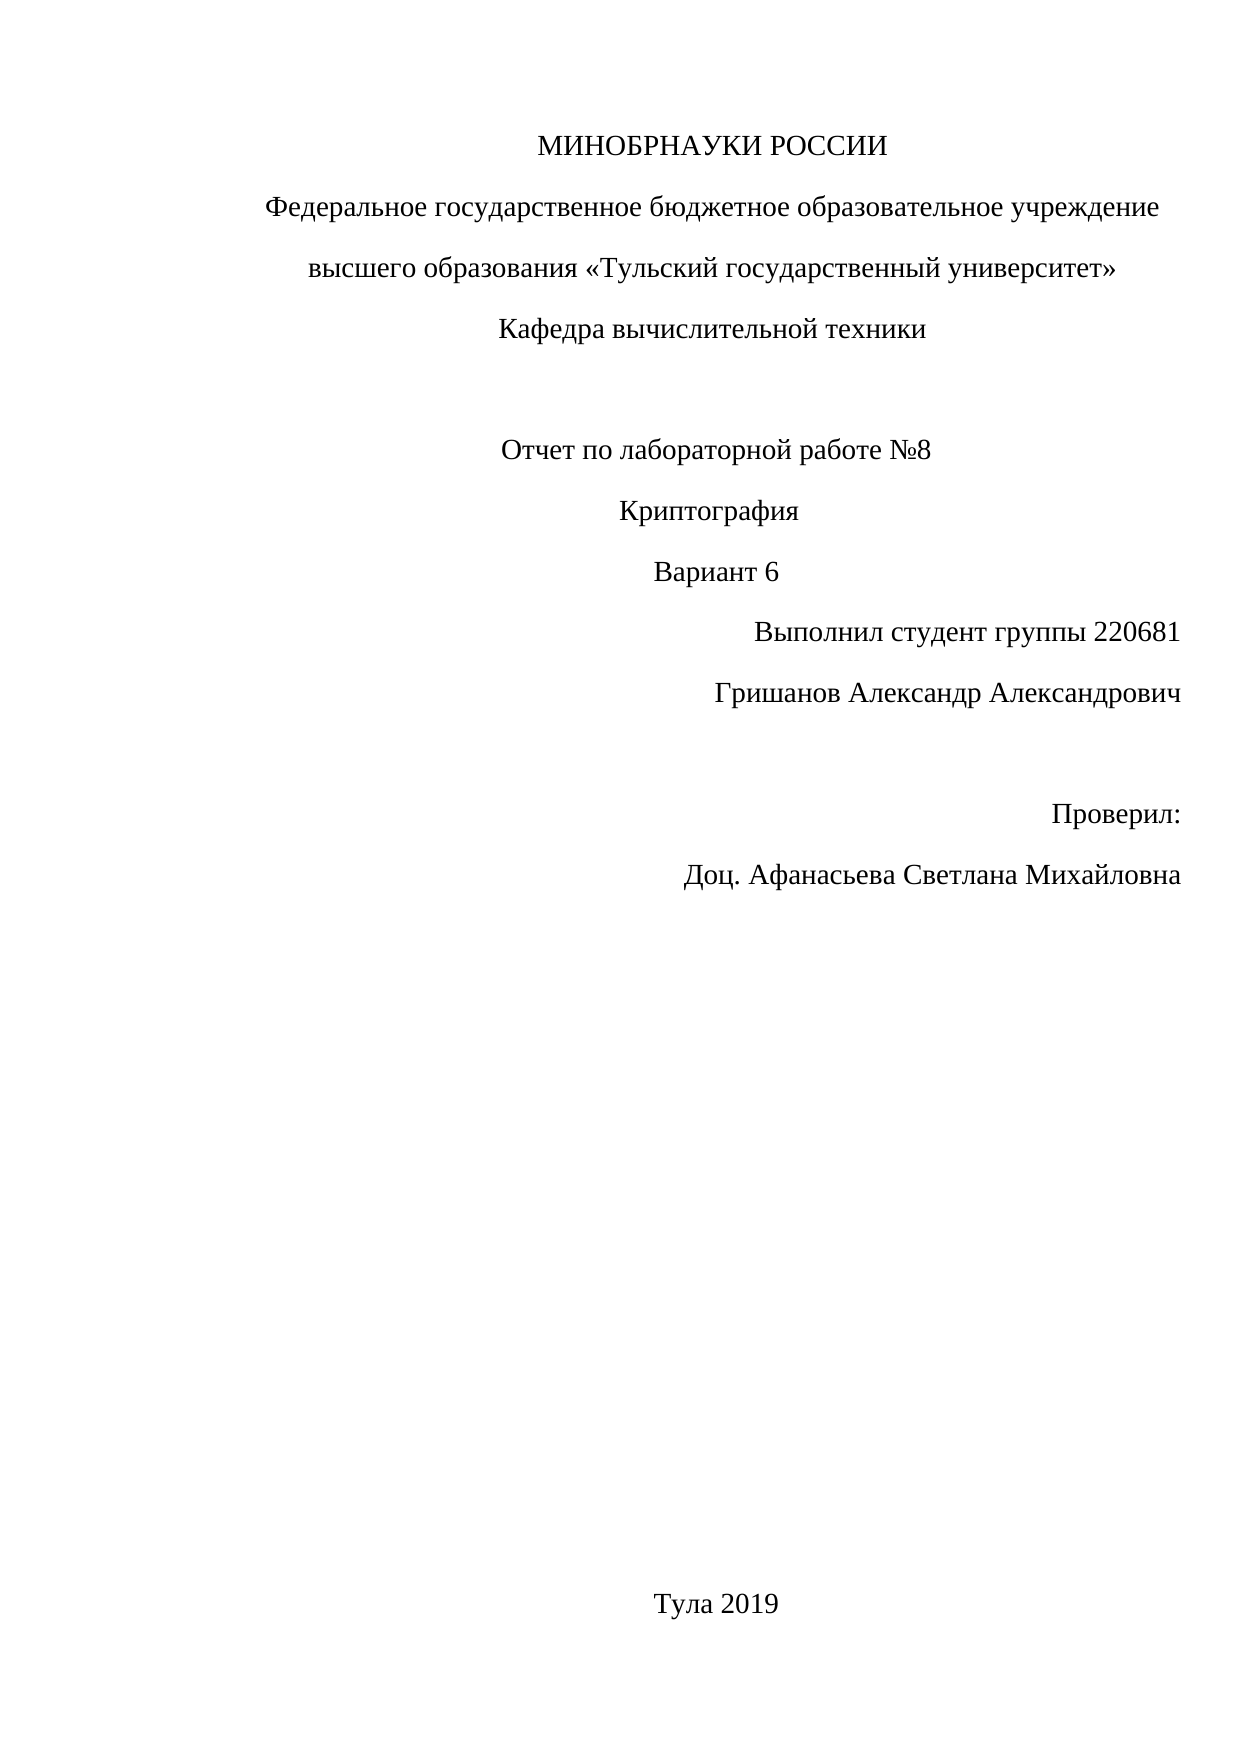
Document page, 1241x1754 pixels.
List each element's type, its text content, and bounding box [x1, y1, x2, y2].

text Вариант 6 [251, 554, 1181, 587]
text Отчет по лабораторной работе №8 [251, 432, 1181, 466]
text Выполнил студент группы 220681 [251, 614, 1181, 648]
text Тула 2019 [251, 1586, 1181, 1619]
text МИНОБРНАУКИ РОССИИ [251, 128, 1181, 162]
text Проверил: [251, 797, 1181, 830]
text Криптография [251, 493, 1181, 526]
text Доц. Афанасьева Светлана Михайловна [251, 857, 1181, 891]
text Федеральное государственное бюджетное образовательное учреждение [251, 189, 1181, 223]
text Гришанов Александр Александрович [251, 675, 1181, 709]
text Кафедра вычислительной техники [251, 311, 1181, 344]
text высшего образования «Тульский государственный университет» [251, 250, 1181, 283]
